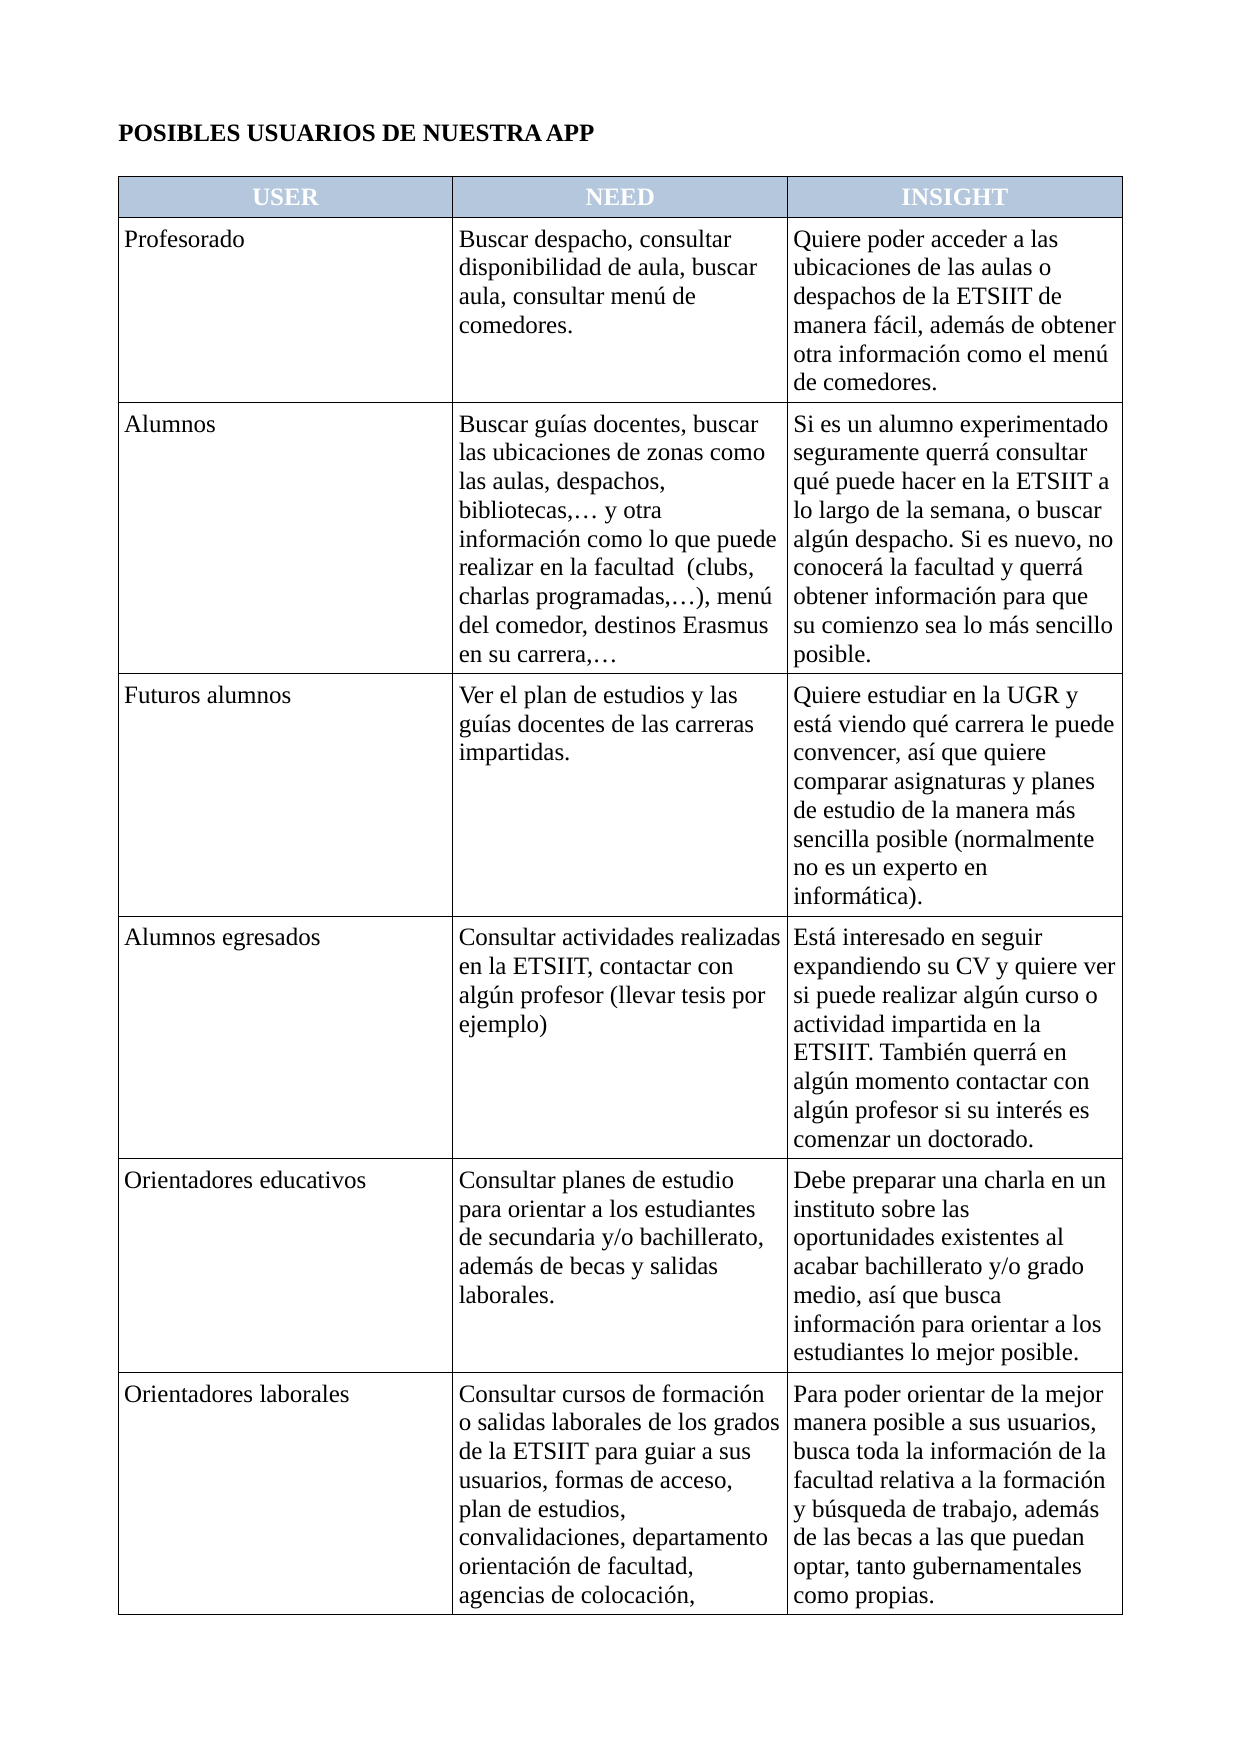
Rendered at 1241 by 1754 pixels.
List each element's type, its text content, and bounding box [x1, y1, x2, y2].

table_cell Para poder orientar de la mejor manera posible a sus usuarios, busca toda la información de la facultad relativa a la formación y búsqueda de trabajo, además de las becas a las que puedan optar, tanto gubernamentales como propias. [788, 1373, 1122, 1614]
table_cell Buscar guías docentes, buscar las ubicaciones de zonas como las aulas, despachos, bibliotecas,… y otra información como lo que puede realizar en la facultad (clubs, charlas programadas,…), menú del comedor, destinos Erasmus en su carrera,… [453, 403, 787, 673]
table_header USER [119, 177, 452, 217]
table_cell Está interesado en seguir expandiendo su CV y quiere ver si puede realizar algún curso o actividad impartida en la ETSIIT. También querrá en algún momento contactar con algún profesor si su interés es comenzar un doctorado. [788, 917, 1122, 1158]
table_cell Consultar actividades realizadas en la ETSIIT, contactar con algún profesor (llevar tesis por ejemplo) [453, 917, 787, 1158]
table_cell Si es un alumno experimentado seguramente querrá consultar qué puede hacer en la ETSIIT a lo largo de la semana, o buscar algún despacho. Si es nuevo, no conocerá la facultad y querrá obtener información para que su comienzo sea lo más sencillo posible. [788, 403, 1122, 673]
table_cell Buscar despacho, consultar disponibilidad de aula, buscar aula, consultar menú de comedores. [453, 218, 787, 402]
table_header INSIGHT [788, 177, 1122, 217]
table_header NEED [453, 177, 787, 217]
table_cell Orientadores educativos [119, 1159, 452, 1372]
table_cell Debe preparar una charla en un instituto sobre las oportunidades existentes al acabar bachillerato y/o grado medio, así que busca información para orientar a los estudiantes lo mejor posible. [788, 1159, 1122, 1372]
table_cell Futuros alumnos [119, 674, 452, 916]
table_cell Quiere estudiar en la UGR y está viendo qué carrera le puede convencer, así que quiere comparar asignaturas y planes de estudio de la manera más sencilla posible (normalmente no es un experto en informática). [788, 674, 1122, 916]
table_cell Profesorado [119, 218, 452, 402]
text POSIBLES USUARIOS DE NUESTRA APP [118, 118, 1122, 147]
table_cell Alumnos egresados [119, 917, 452, 1158]
table_cell Orientadores laborales [119, 1373, 452, 1614]
table_cell Quiere poder acceder a las ubicaciones de las aulas o despachos de la ETSIIT de manera fácil, además de obtener otra información como el menú de comedores. [788, 218, 1122, 402]
table_cell Ver el plan de estudios y las guías docentes de las carreras impartidas. [453, 674, 787, 916]
table_cell Consultar planes de estudio para orientar a los estudiantes de secundaria y/o bachillerato, además de becas y salidas laborales. [453, 1159, 787, 1372]
table_cell Alumnos [119, 403, 452, 673]
table_cell Consultar cursos de formación o salidas laborales de los grados de la ETSIIT para guiar a sus usuarios, formas de acceso, plan de estudios, convalidaciones, departamento orientación de facultad, agencias de colocación, [453, 1373, 787, 1614]
